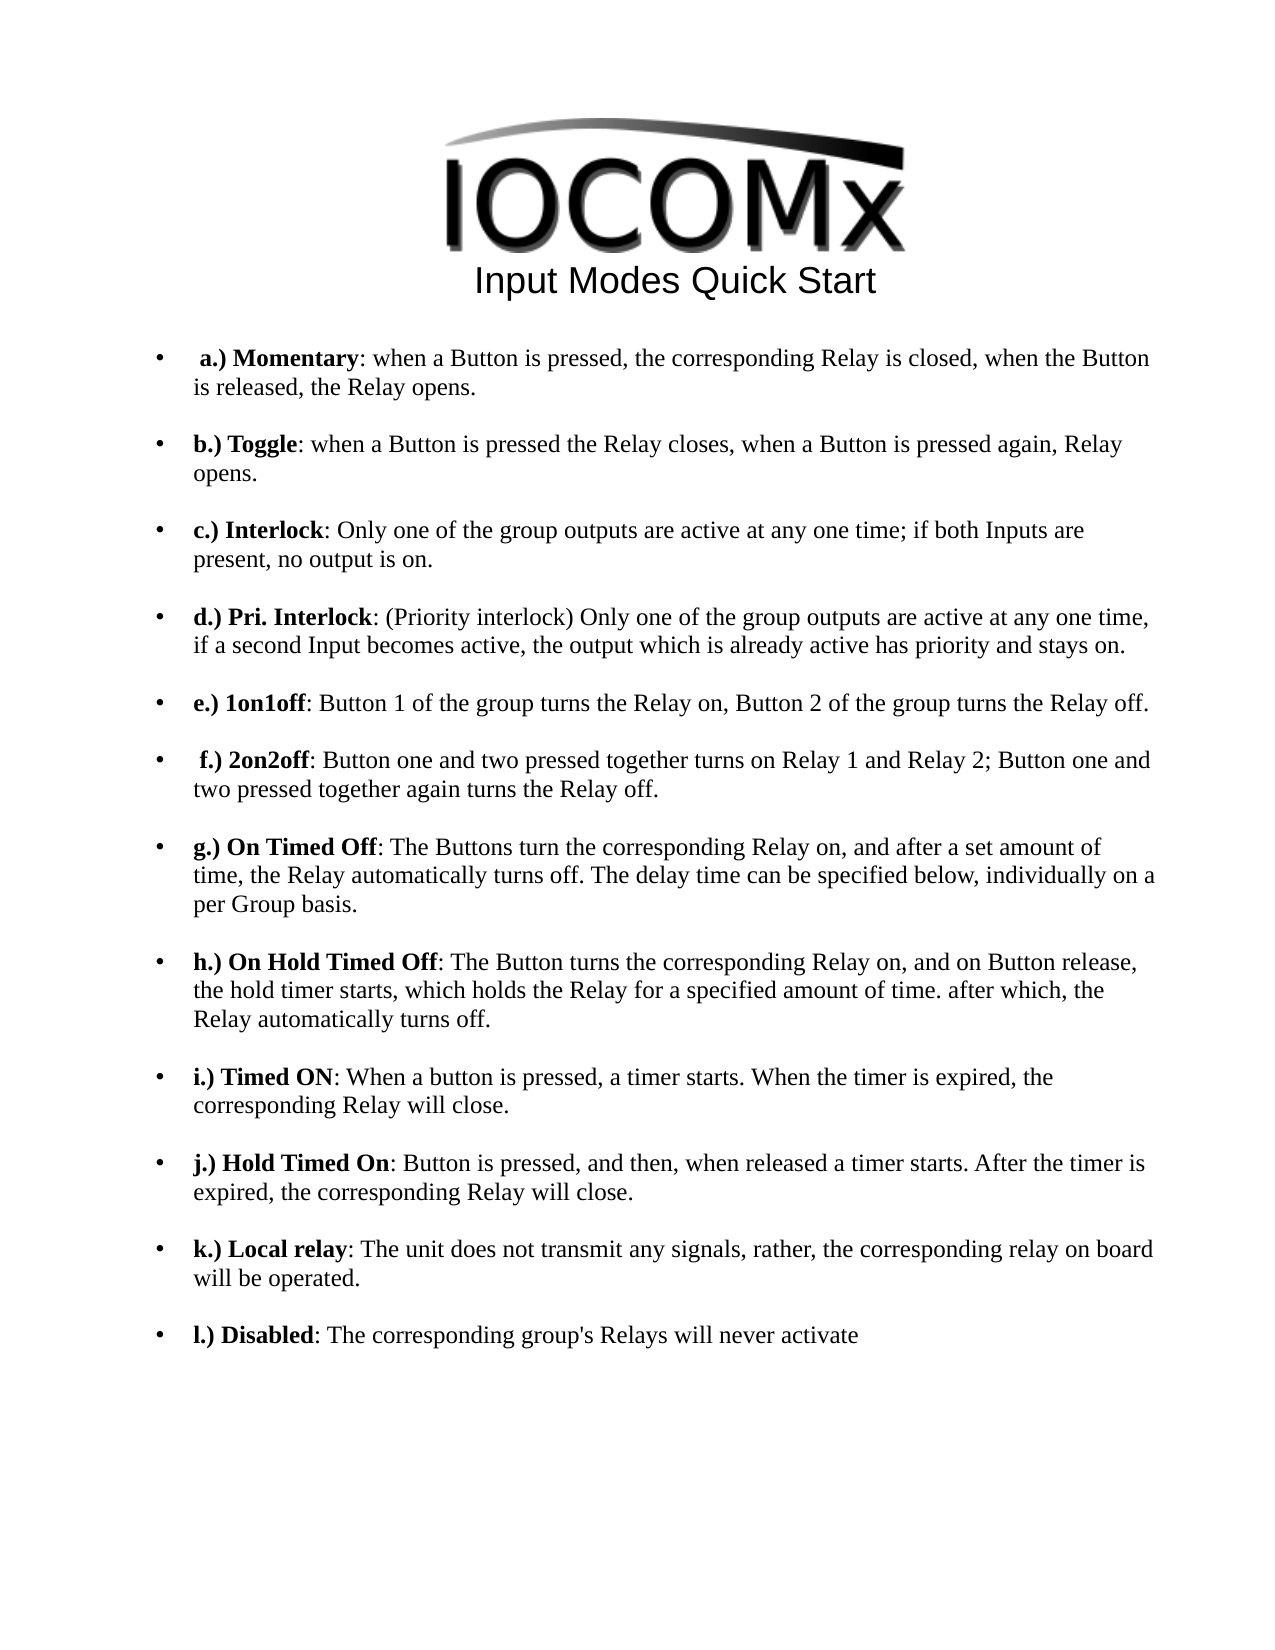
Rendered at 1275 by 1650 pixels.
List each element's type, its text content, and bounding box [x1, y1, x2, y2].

list k.) Local relay: The unit does not transmit any signals, rather, the corresponding relay on board will be operated. [156, 1234, 1157, 1292]
list c.) Interlock: Only one of the group outputs are active at any one time; if both Inputs are present, no output is on. [156, 516, 1157, 573]
list i.) Timed ON: When a button is pressed, a timer starts. When the timer is expired, the corresponding Relay will close. [156, 1062, 1157, 1119]
list a.) Momentary: when a Button is pressed, the corresponding Relay is closed, when the Button is released, the Relay opens. [156, 343, 1157, 401]
list g.) On Timed Off: The Buttons turn the corresponding Relay on, and after a set amount of time, the Relay automatically turns off. The delay time can be specified below, individually on a per Group basis. [156, 832, 1157, 918]
list b.) Toggle: when a Button is pressed the Relay closes, when a Button is pressed again, Relay opens. [156, 429, 1157, 487]
subtitle Input Modes Quick Start [156, 259, 1157, 302]
list d.) Pri. Interlock: (Priority interlock) Only one of the group outputs are active at any one time, if a second Input becomes active, the output which is already active has priority and stays on. [156, 602, 1157, 659]
list j.) Hold Timed On: Button is pressed, and then, when released a timer starts. After the timer is expired, the corresponding Relay will close. [156, 1148, 1157, 1206]
list e.) 1on1off: Button 1 of the group turns the Relay on, Button 2 of the group turns the Relay off. [156, 688, 1157, 717]
list f.) 2on2off: Button one and two pressed together turns on Relay 1 and Relay 2; Button one and two pressed together again turns the Relay off. [156, 746, 1157, 803]
list h.) On Hold Timed Off: The Button turns the corresponding Relay on, and on Button release, the hold timer starts, which holds the Relay for a specified amount of time. after which, the Relay automatically turns off. [156, 947, 1157, 1033]
picture [444, 118, 906, 253]
list l.) Disabled: The corresponding group's Relays will never activate [156, 1321, 1157, 1349]
